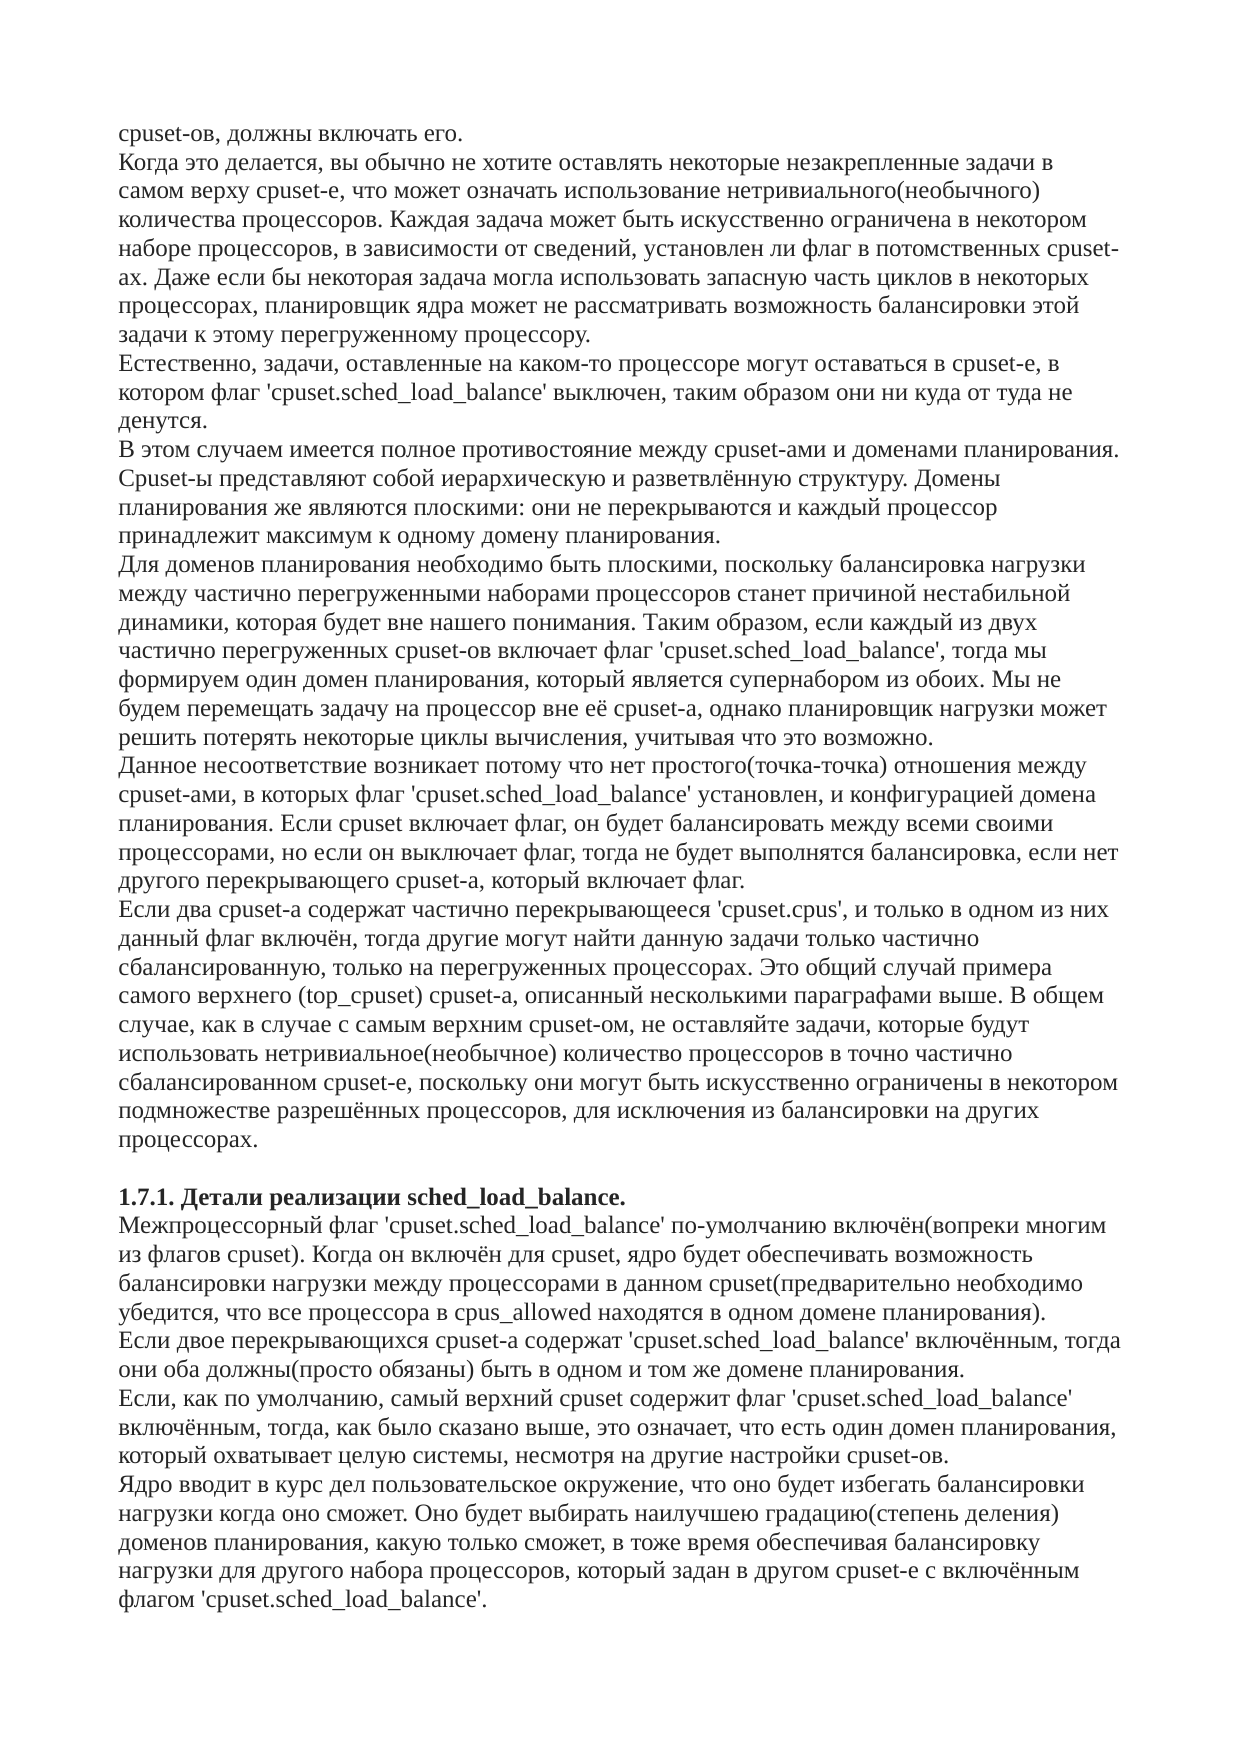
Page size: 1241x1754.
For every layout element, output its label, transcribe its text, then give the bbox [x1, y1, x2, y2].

text cpuset-ов, должны включать его. [118, 118, 1122, 147]
text Если два cpuset-а содержат частично перекрывающееся 'cpuset.cpus', и только в одном из них данный флаг включён, тогда другие могут найти данную задачи только частично сбалансированную, только на перегруженных процессорах. Это общий случай примера самого верхнего (top_cpuset) cpuset-а, описанный несколькими параграфами выше. В общем случае, как в случае с самым верхним cpuset-ом, не оставляйте задачи, которые будут использовать нетривиальное(необычное) количество процессоров в точно частично сбалансированном cpuset-е, поскольку они могут быть искусственно ограничены в некотором подмножестве разрешённых процессоров, для исключения из балансировки на других процессорах. [118, 894, 1122, 1153]
text Естественно, задачи, оставленные на каком-то процессоре могут оставаться в cpuset-е, в котором флаг 'cpuset.sched_load_balance' выключен, таким образом они ни куда от туда не денутся. [118, 348, 1122, 434]
text Для доменов планирования необходимо быть плоскими, поскольку балансировка нагрузки между частично перегруженными наборами процессоров станет причиной нестабильной динамики, которая будет вне нашего понимания. Таким образом, если каждый из двух частично перегруженных cpuset-ов включает флаг 'cpuset.sched_load_balance', тогда мы формируем один домен планирования, который является супернабором из обоих. Мы не будем перемещать задачу на процессор вне её cpuset-а, однако планировщик нагрузки может решить потерять некоторые циклы вычисления, учитывая что это возможно. [118, 549, 1122, 751]
text Если двое перекрывающихся cpuset-а содержат 'cpuset.sched_load_balance' включённым, тогда они оба должны(просто обязаны) быть в одном и том же домене планирования. [118, 1326, 1122, 1383]
text Данное несоответствие возникает потому что нет простого(точка-точка) отношения между cpuset-ами, в которых флаг 'cpuset.sched_load_balance' установлен, и конфигурацией домена планирования. Если cpuset включает флаг, он будет балансировать между всеми своими процессорами, но если он выключает флаг, тогда не будет выполнятся балансировка, если нет другого перекрывающего cpuset-а, который включает флаг. [118, 751, 1122, 894]
text Если, как по умолчанию, самый верхний cpuset содержит флаг 'cpuset.sched_load_balance' включённым, тогда, как было сказано выше, это означает, что есть один домен планирования, который охватывает целую системы, несмотря на другие настройки cpuset-ов. [118, 1383, 1122, 1469]
text Ядро вводит в курс дел пользовательское окружение, что оно будет избегать балансировки нагрузки когда оно сможет. Оно будет выбирать наилучшею градацию(степень деления) доменов планирования, какую только сможет, в тоже время обеспечивая балансировку нагрузки для другого набора процессоров, который задан в другом cpuset-е с включённым флагом 'cpuset.sched_load_balance'. [118, 1469, 1122, 1613]
text 1.7.1. Детали реализации sched_load_balance. [118, 1182, 1122, 1211]
text Когда это делается, вы обычно не хотите оставлять некоторые незакрепленные задачи в самом верху cpuset-е, что может означать использование нетривиального(необычного) количества процессоров. Каждая задача может быть искусственно ограничена в некотором наборе процессоров, в зависимости от сведений, установлен ли флаг в потомственных cpuset-ах. Даже если бы некоторая задача могла использовать запасную часть циклов в некоторых процессорах, планировщик ядра может не рассматривать возможность балансировки этой задачи к этому перегруженному процессору. [118, 147, 1122, 348]
text Межпроцессорный флаг 'cpuset.sched_load_balance' по-умолчанию включён(вопреки многим из флагов cpuset). Когда он включён для cpuset, ядро будет обеспечивать возможность балансировки нагрузки между процессорами в данном cpuset(предварительно необходимо убедится, что все процессора в cpus_allowed находятся в одном домене планирования). [118, 1211, 1122, 1326]
text В этом случаем имеется полное противостояние между cpuset-ами и доменами планирования. Cpuset-ы представляют собой иерархическую и разветвлённую структуру. Домены планирования же являются плоскими: они не перекрываются и каждый процессор принадлежит максимум к одному домену планирования. [118, 434, 1122, 549]
